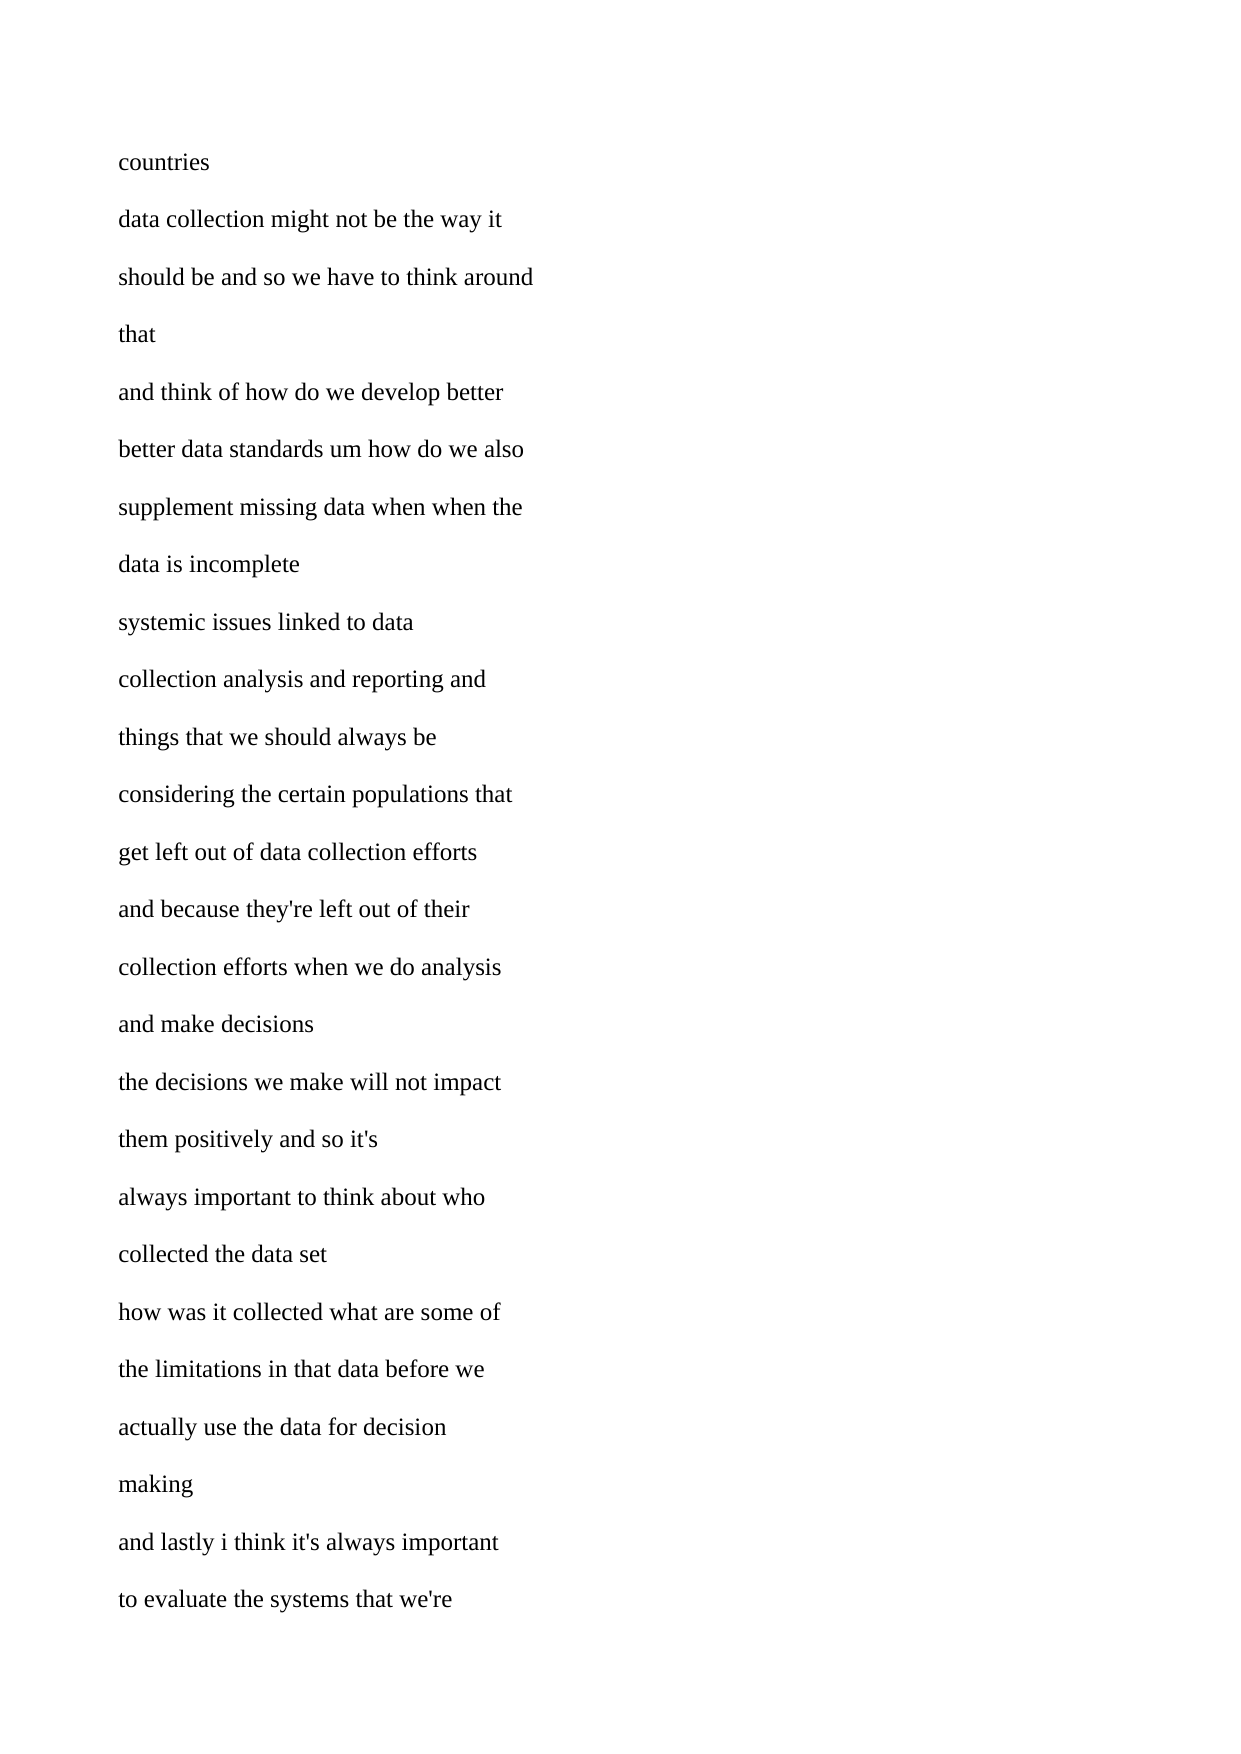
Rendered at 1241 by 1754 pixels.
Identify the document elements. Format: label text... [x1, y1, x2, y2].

text better data standards um how do we also [118, 434, 1122, 463]
text to evaluate the systems that we're [118, 1584, 1122, 1613]
text the decisions we make will not impact [118, 1067, 1122, 1096]
text collection efforts when we do analysis [118, 952, 1122, 981]
text and make decisions [118, 1009, 1122, 1038]
text and because they're left out of their [118, 894, 1122, 923]
text get left out of data collection efforts [118, 837, 1122, 866]
text systemic issues linked to data [118, 607, 1122, 636]
text should be and so we have to think around [118, 262, 1122, 291]
text and think of how do we develop better [118, 377, 1122, 406]
text collected the data set [118, 1239, 1122, 1268]
text the limitations in that data before we [118, 1354, 1122, 1383]
text making [118, 1469, 1122, 1498]
text them positively and so it's [118, 1124, 1122, 1153]
text data collection might not be the way it [118, 204, 1122, 233]
text always important to think about who [118, 1182, 1122, 1211]
text things that we should always be [118, 722, 1122, 751]
text collection analysis and reporting and [118, 664, 1122, 693]
text and lastly i think it's always important [118, 1527, 1122, 1556]
text supplement missing data when when the [118, 492, 1122, 521]
text actually use the data for decision [118, 1412, 1122, 1441]
text data is incomplete [118, 549, 1122, 578]
text that [118, 319, 1122, 348]
text considering the certain populations that [118, 779, 1122, 808]
text how was it collected what are some of [118, 1297, 1122, 1326]
text countries [118, 147, 1122, 176]
